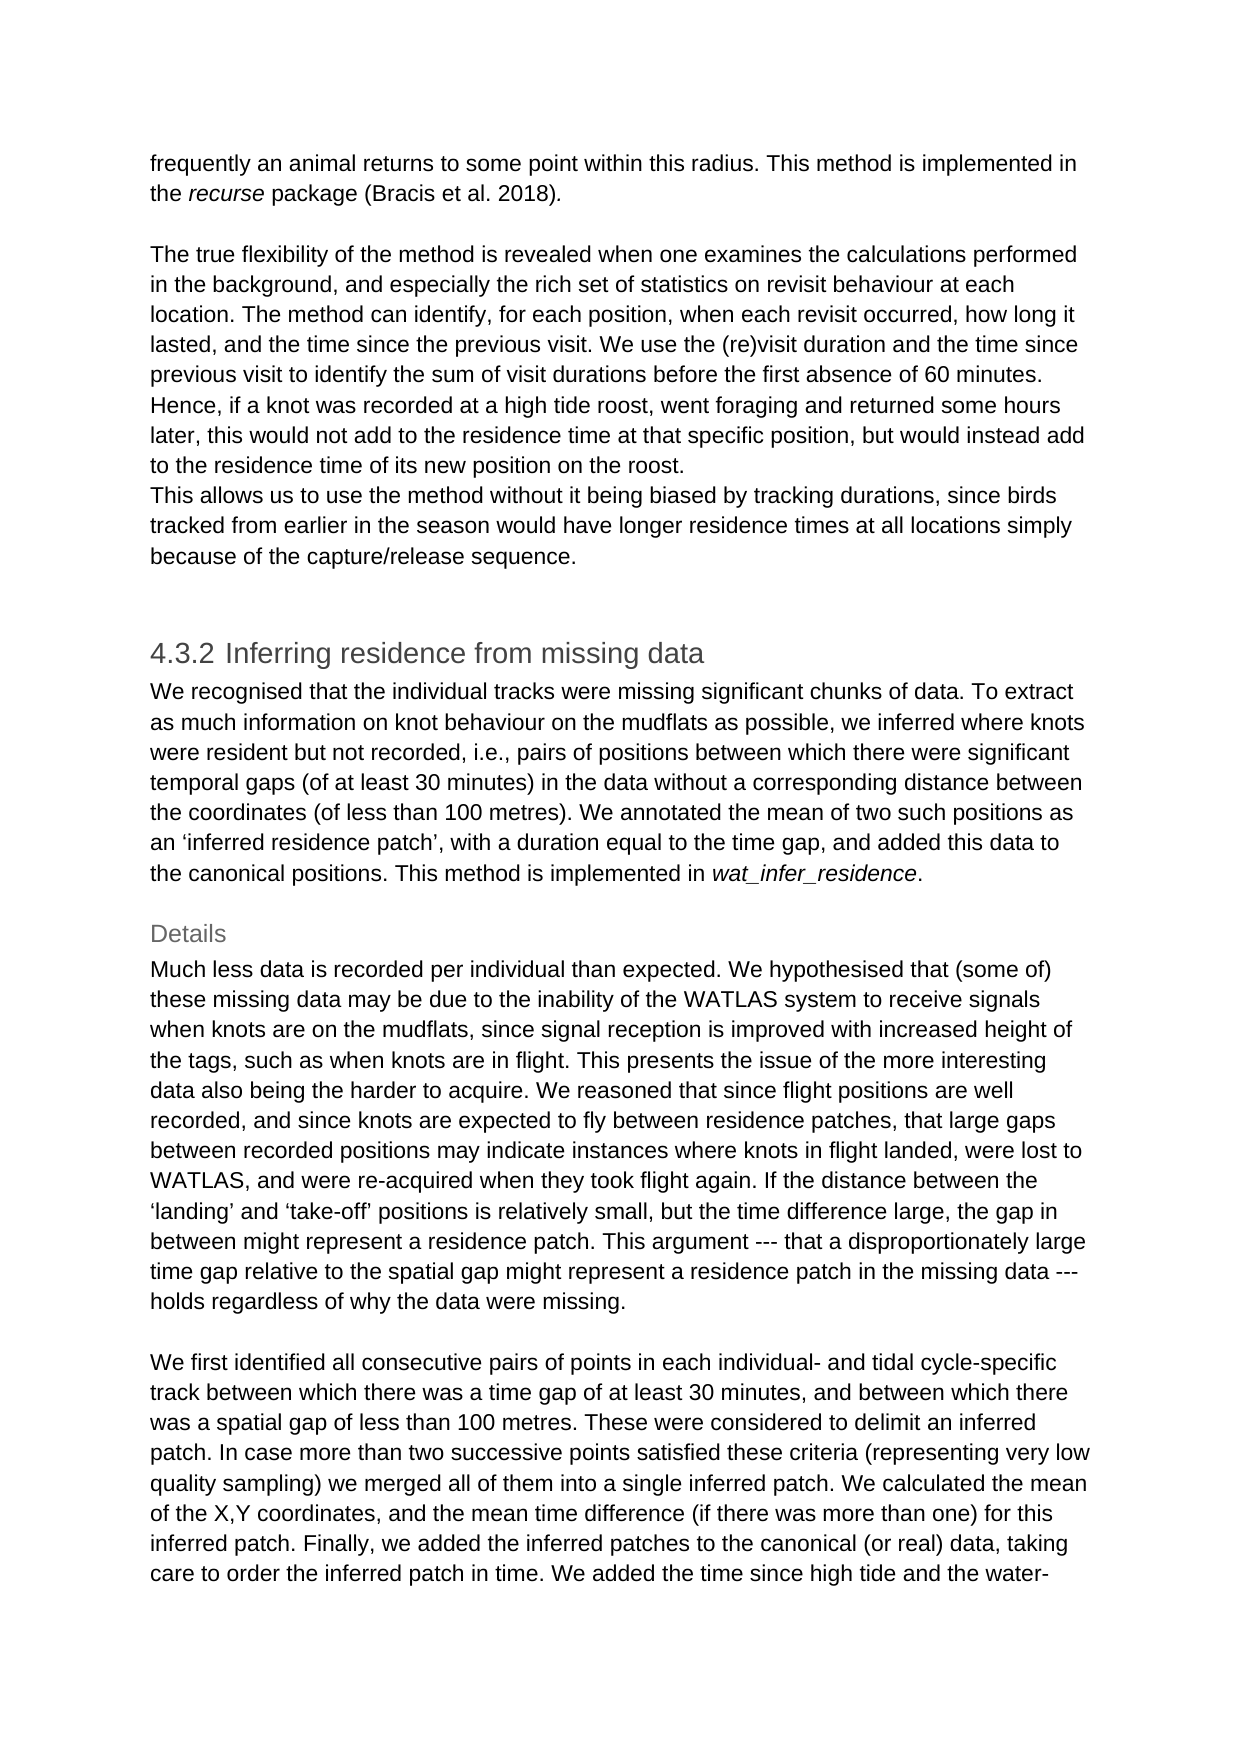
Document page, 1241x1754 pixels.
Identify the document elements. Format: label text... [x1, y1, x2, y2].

text This allows us to use the method without it being biased by tracking durations, since birds tracked from earlier in the season would have longer residence times at all locations simply because of the capture/release sequence. [150, 482, 1091, 569]
subtitle Inferring residence from missing data [150, 636, 1091, 670]
text The true flexibility of the method is revealed when one examines the calculations performed in the background, and especially the rich set of statistics on revisit behaviour at each location. The method can identify, for each position, when each revisit occurred, how long it lasted, and the time since the previous visit. We use the (re)visit duration and the time since previous visit to identify the sum of visit durations before the first absence of 60 minutes. Hence, if a knot was recorded at a high tide roost, went foraging and returned some hours later, this would not add to the residence time at that specific position, but would instead add to the residence time of its new position on the roost. [150, 241, 1091, 478]
text frequently an animal returns to some point within this radius. This method is implemented in the recurse package (Bracis et al. 2018). [150, 150, 1091, 207]
subtitle Details [150, 919, 1091, 948]
text We recognised that the individual tracks were missing significant chunks of data. To extract as much information on knot behaviour on the mudflats as possible, we inferred where knots were resident but not recorded, i.e., pairs of positions between which there were significant temporal gaps (of at least 30 minutes) in the data without a corresponding distance between the coordinates (of less than 100 metres). We annotated the mean of two such positions as an ‘inferred residence patch’, with a duration equal to the time gap, and added this data to the canonical positions. This method is implemented in wat_infer_residence. [150, 678, 1091, 886]
text Much less data is recorded per individual than expected. We hypothesised that (some of) these missing data may be due to the inability of the WATLAS system to receive signals when knots are on the mudflats, since signal reception is improved with increased height of the tags, such as when knots are in flight. This presents the issue of the more interesting data also being the harder to acquire. We reasoned that since flight positions are well recorded, and since knots are expected to fly between residence patches, that large gaps between recorded positions may indicate instances where knots in flight landed, were lost to WATLAS, and were re-acquired when they took flight again. If the distance between the ‘landing’ and ‘take-off’ positions is relatively small, but the time difference large, the gap in between might represent a residence patch. This argument --- that a disproportionately large time gap relative to the spatial gap might represent a residence patch in the missing data --- holds regardless of why the data were missing. [150, 956, 1091, 1315]
text We first identified all consecutive pairs of points in each individual- and tidal cycle-specific track between which there was a time gap of at least 30 minutes, and between which there was a spatial gap of less than 100 metres. These were considered to delimit an inferred patch. In case more than two successive points satisfied these criteria (representing very low quality sampling) we merged all of them into a single inferred patch. We calculated the mean of the X,Y coordinates, and the mean time difference (if there was more than one) for this inferred patch. Finally, we added the inferred patches to the canonical (or real) data, taking care to order the inferred patch in time. We added the time since high tide and the water- [150, 1349, 1091, 1587]
